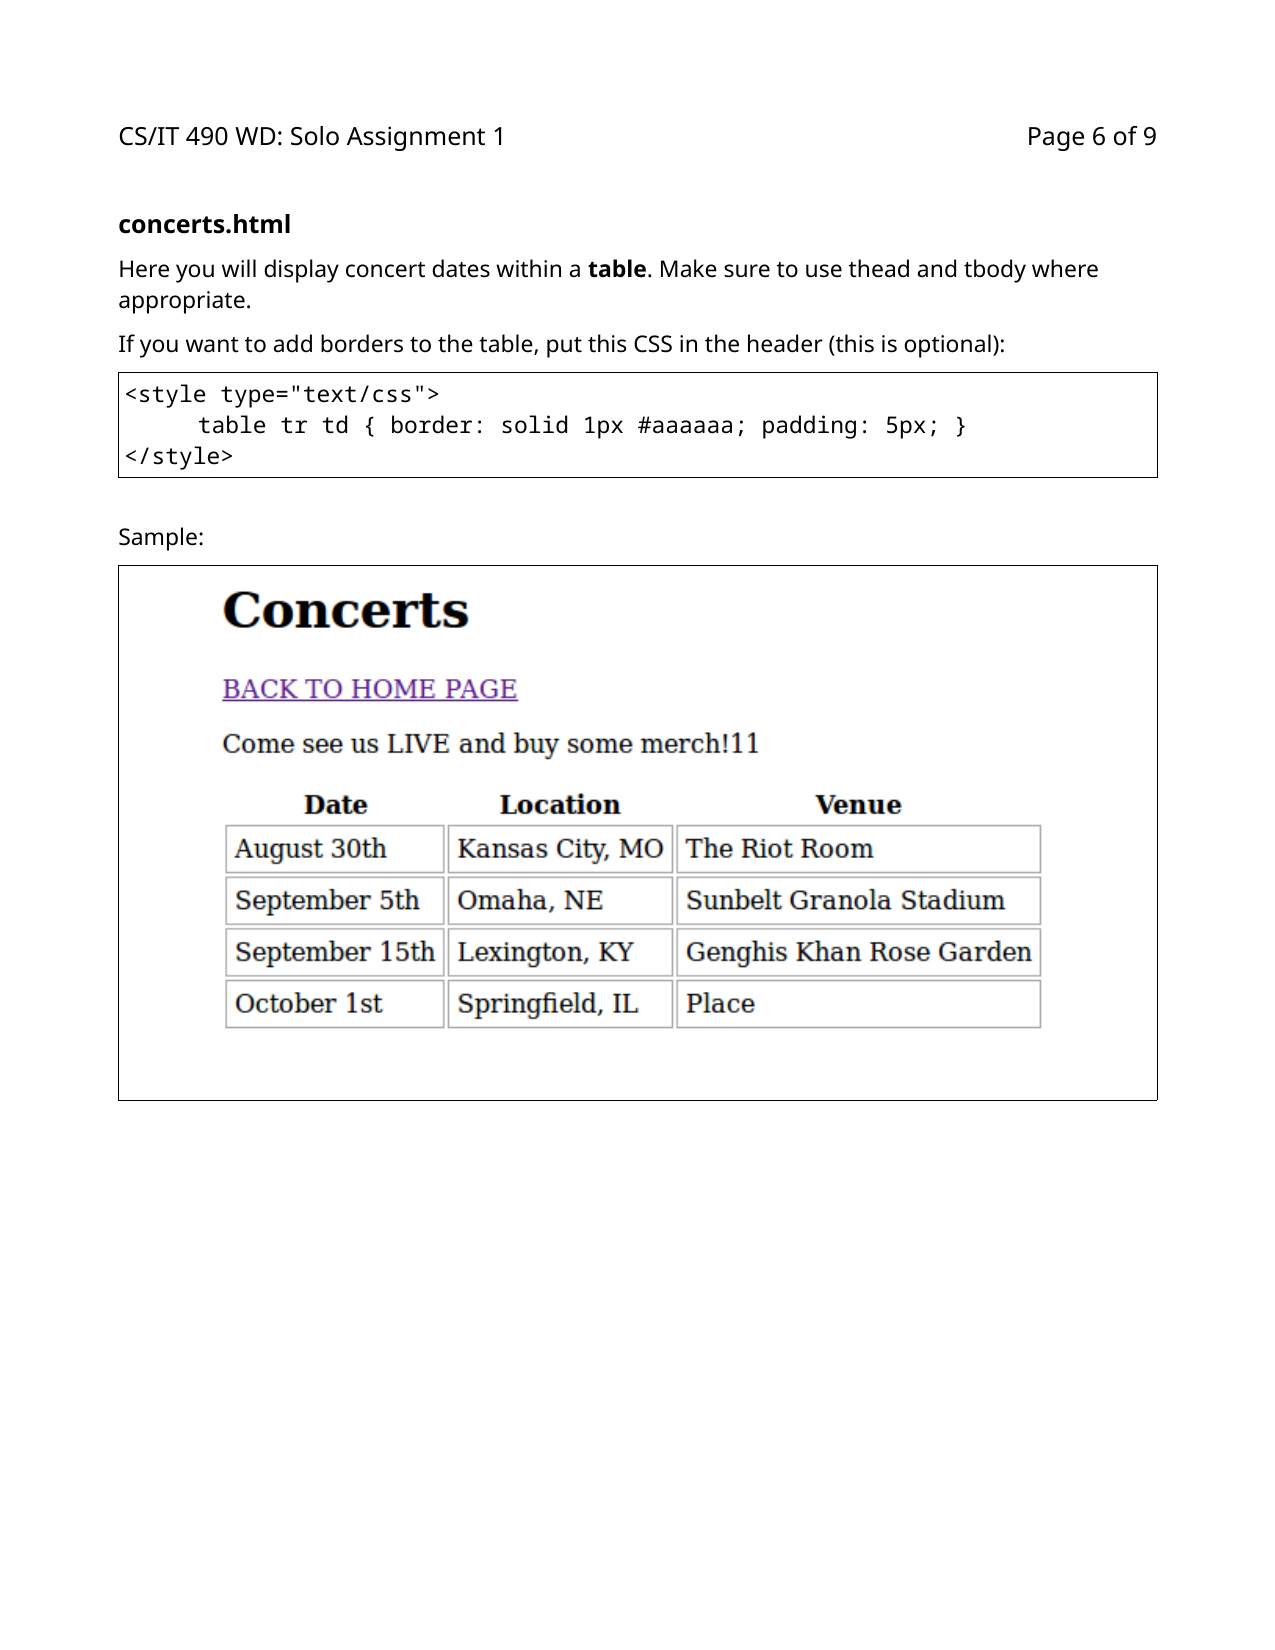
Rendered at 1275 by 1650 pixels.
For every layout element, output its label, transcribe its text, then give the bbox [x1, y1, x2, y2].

text If you want to add borders to the table, put this CSS in the header (this is optional): [118, 328, 1157, 359]
text Here you will display concert dates within a table. Make sure to use thead and tbody where appropriate. [118, 253, 1157, 316]
table_header [119, 566, 1157, 1100]
text Sample: [118, 521, 1157, 552]
table_header <style type="text/css"> table tr td { border: solid 1px #aaaaaa; padding: 5px; } </style> [119, 373, 1157, 477]
picture [211, 570, 1064, 1063]
subtitle concerts.html [118, 207, 1157, 241]
